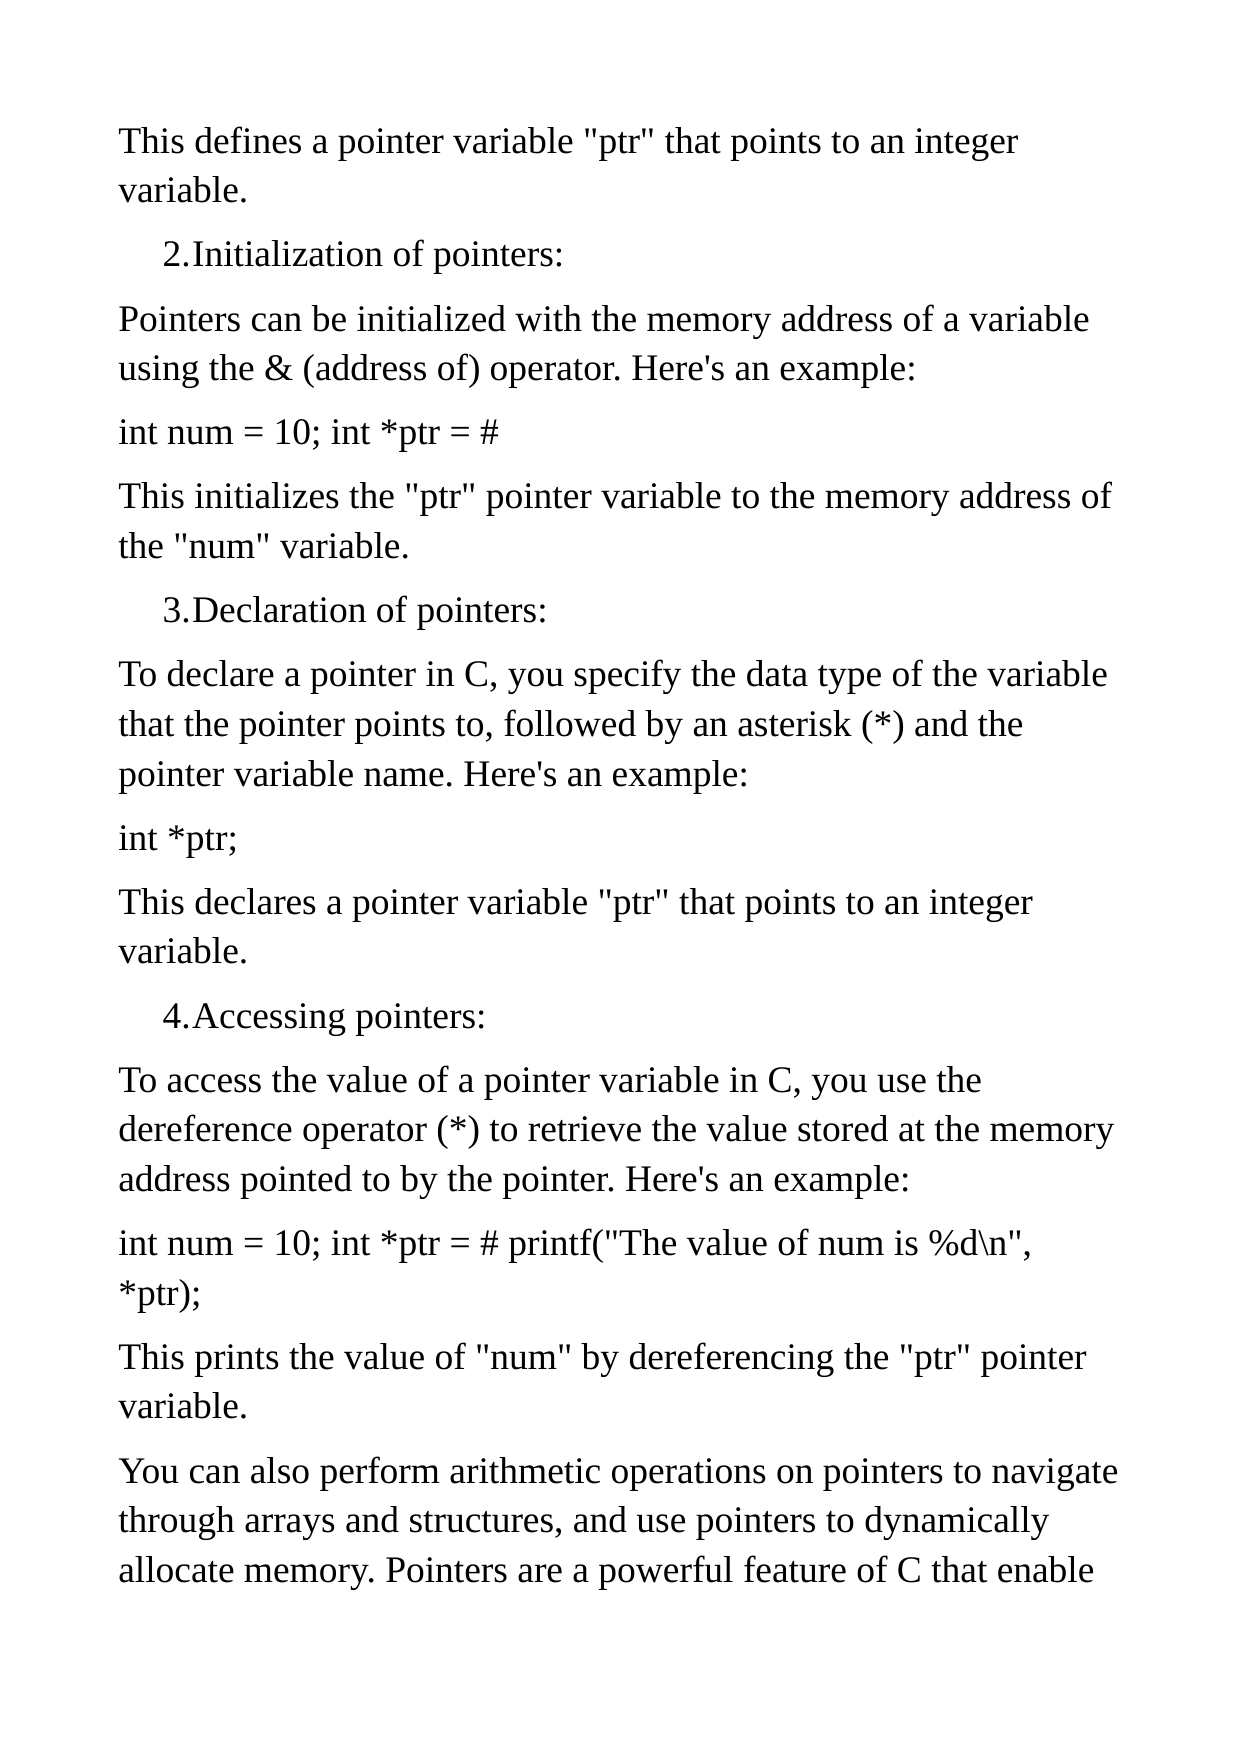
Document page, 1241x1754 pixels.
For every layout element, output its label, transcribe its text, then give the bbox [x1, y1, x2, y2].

text This initializes the "ptr" pointer variable to the memory address of the "num" variable. [118, 474, 1122, 567]
list Initialization of pointers: [162, 232, 1122, 275]
text This prints the value of "num" by dereferencing the "ptr" pointer variable. [118, 1334, 1122, 1427]
text You can also perform arithmetic operations on pointers to navigate through arrays and structures, and use pointers to dynamically allocate memory. Pointers are a powerful feature of C that enable [118, 1448, 1122, 1590]
text int num = 10; int *ptr = # printf("The value of num is %d\n", *ptr); [118, 1221, 1122, 1313]
text int num = 10; int *ptr = # [118, 410, 1122, 453]
text To declare a pointer in C, you specify the data type of the variable that the pointer points to, followed by an asterisk (*) and the pointer variable name. Here's an example: [118, 652, 1122, 794]
text This declares a pointer variable "ptr" that points to an integer variable. [118, 879, 1122, 972]
text int *ptr; [118, 815, 1122, 858]
list Declaration of pointers: [162, 588, 1122, 631]
text This defines a pointer variable "ptr" that points to an integer variable. [118, 118, 1122, 211]
text To access the value of a pointer variable in C, you use the dereference operator (*) to retrieve the value stored at the memory address pointed to by the pointer. Here's an example: [118, 1057, 1122, 1199]
list Accessing pointers: [162, 993, 1122, 1036]
text Pointers can be initialized with the memory address of a variable using the & (address of) operator. Here's an example: [118, 296, 1122, 389]
